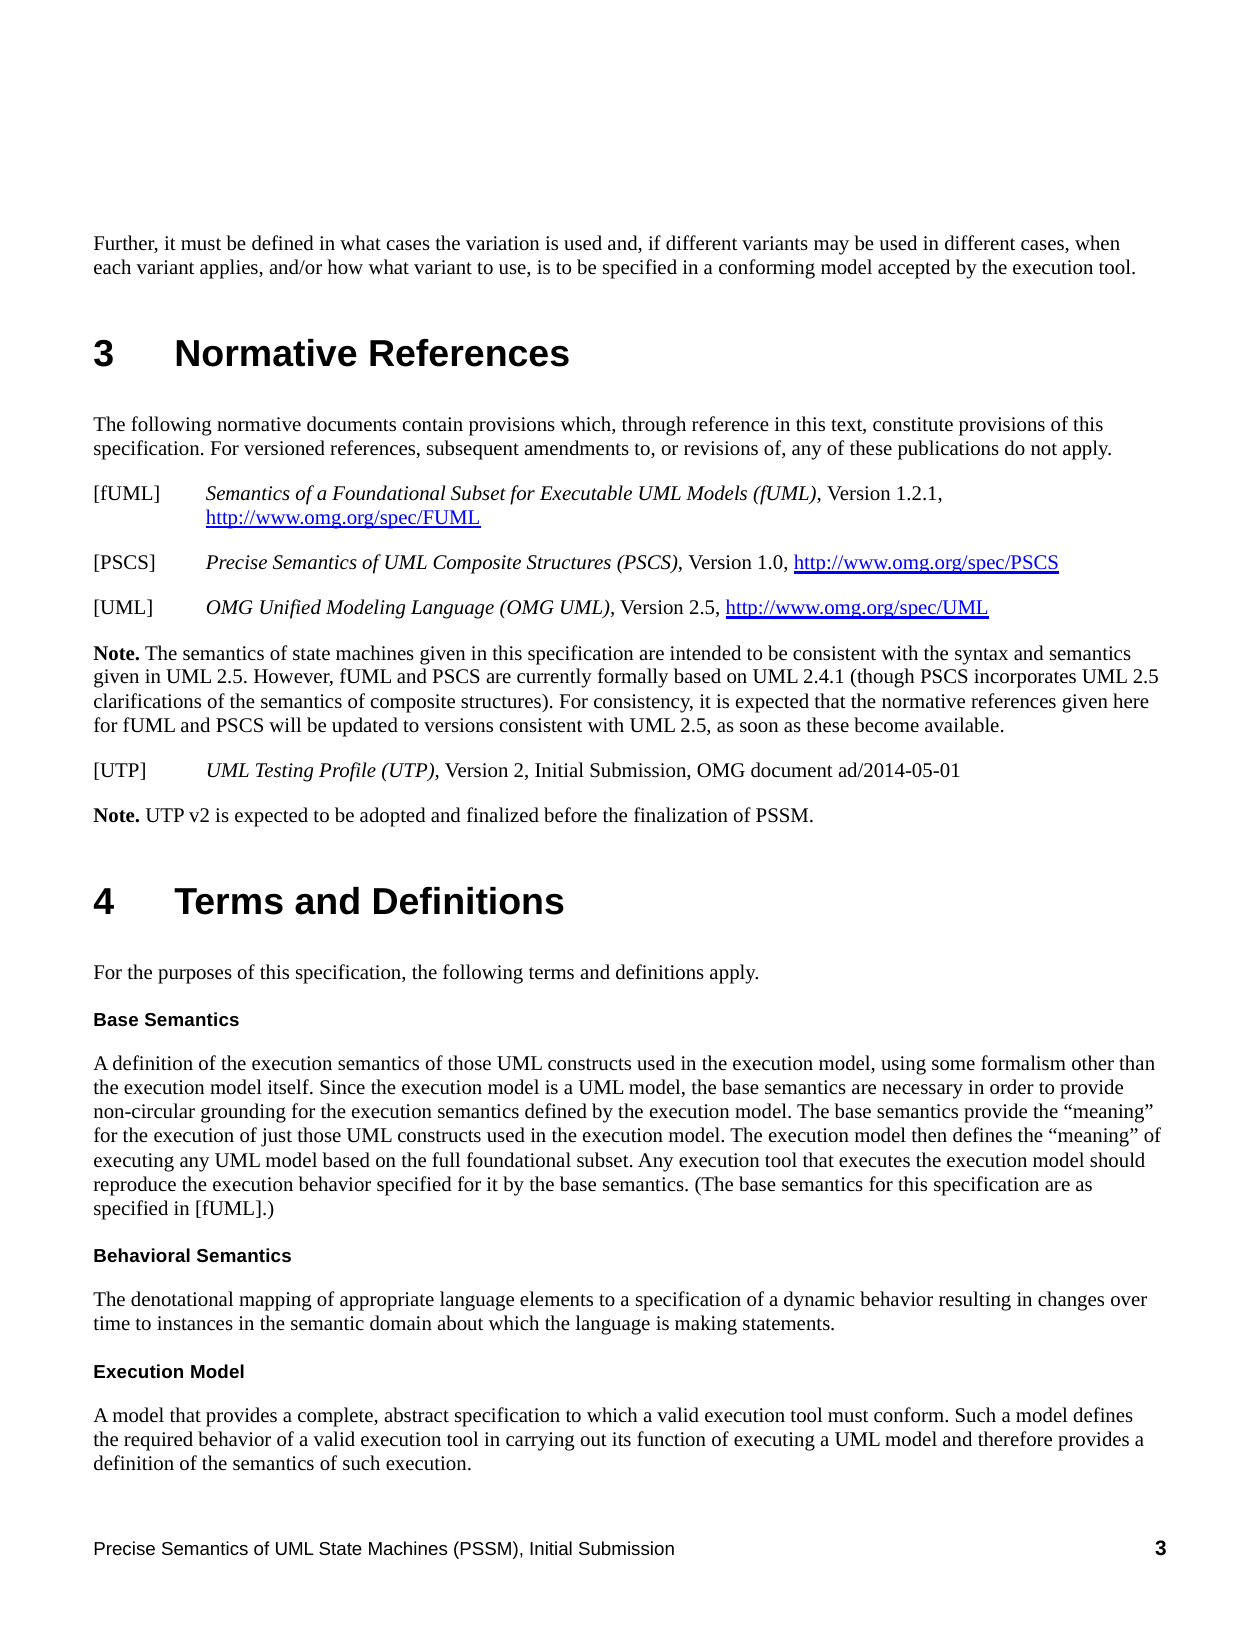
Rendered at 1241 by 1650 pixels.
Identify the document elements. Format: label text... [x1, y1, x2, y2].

text The following normative documents contain provisions which, through reference in this text, constitute provisions of this specification. For versioned references, subsequent amendments to, or revisions of, any of these publications do not apply. [93, 412, 1164, 460]
text [UML] OMG Unified Modeling Language (OMG UML), Version 2.5, http://www.omg.org/spec/UML [93, 595, 1164, 619]
text For the purposes of this specification, the following terms and definitions apply. [93, 959, 1164, 984]
subtitle Terms and Definitions [93, 879, 1164, 922]
subtitle Execution Model [93, 1360, 1164, 1382]
subtitle Normative References [93, 331, 1164, 374]
subtitle Base Semantics [93, 1009, 1164, 1030]
text A definition of the execution semantics of those UML constructs used in the execution model, using some formalism other than the execution model itself. Since the execution model is a UML model, the base semantics are necessary in order to provide non-circular grounding for the execution semantics defined by the execution model. The base semantics provide the “meaning” for the execution of just those UML constructs used in the execution model. The execution model then defines the “meaning” of executing any UML model based on the full foundational subset. Any execution tool that executes the execution model should reproduce the execution behavior specified for it by the base semantics. (The base semantics for this specification are as specified in [fUML].) [93, 1051, 1164, 1220]
text A model that provides a complete, abstract specification to which a valid execution tool must conform. Such a model defines the required behavior of a valid execution tool in carrying out its function of executing a UML model and therefore provides a definition of the semantics of such execution. [93, 1403, 1164, 1475]
text [fUML] Semantics of a Foundational Subset for Executable UML Models (fUML), Version 1.2.1, http://www.omg.org/spec/FUML [93, 481, 1164, 529]
text Further, it must be defined in what cases the variation is used and, if different variants may be used in different cases, when each variant applies, and/or how what variant to use, is to be specified in a conforming model accepted by the execution tool. [93, 231, 1164, 279]
text [UTP] UML Testing Profile (UTP), Version 2, Initial Submission, OMG document ad/2014-05-01 [93, 758, 1164, 782]
text Note. The semantics of state machines given in this specification are intended to be consistent with the syntax and semantics given in UML 2.5. However, fUML and PSCS are currently formally based on UML 2.4.1 (though PSCS incorporates UML 2.5 clarifications of the semantics of composite structures). For consistency, it is expected that the normative references given here for fUML and PSCS will be updated to versions consistent with UML 2.5, as soon as these become available. [93, 640, 1164, 737]
text Note. UTP v2 is expected to be adopted and finalized before the finalization of PSSM. [93, 803, 1164, 827]
text [PSCS] Precise Semantics of UML Composite Structures (PSCS), Version 1.0, http://www.omg.org/spec/PSCS [93, 550, 1164, 574]
subtitle Behavioral Semantics [93, 1245, 1164, 1266]
text The denotational mapping of appropriate language elements to a specification of a dynamic behavior resulting in changes over time to instances in the semantic domain about which the language is making statements. [93, 1287, 1164, 1335]
